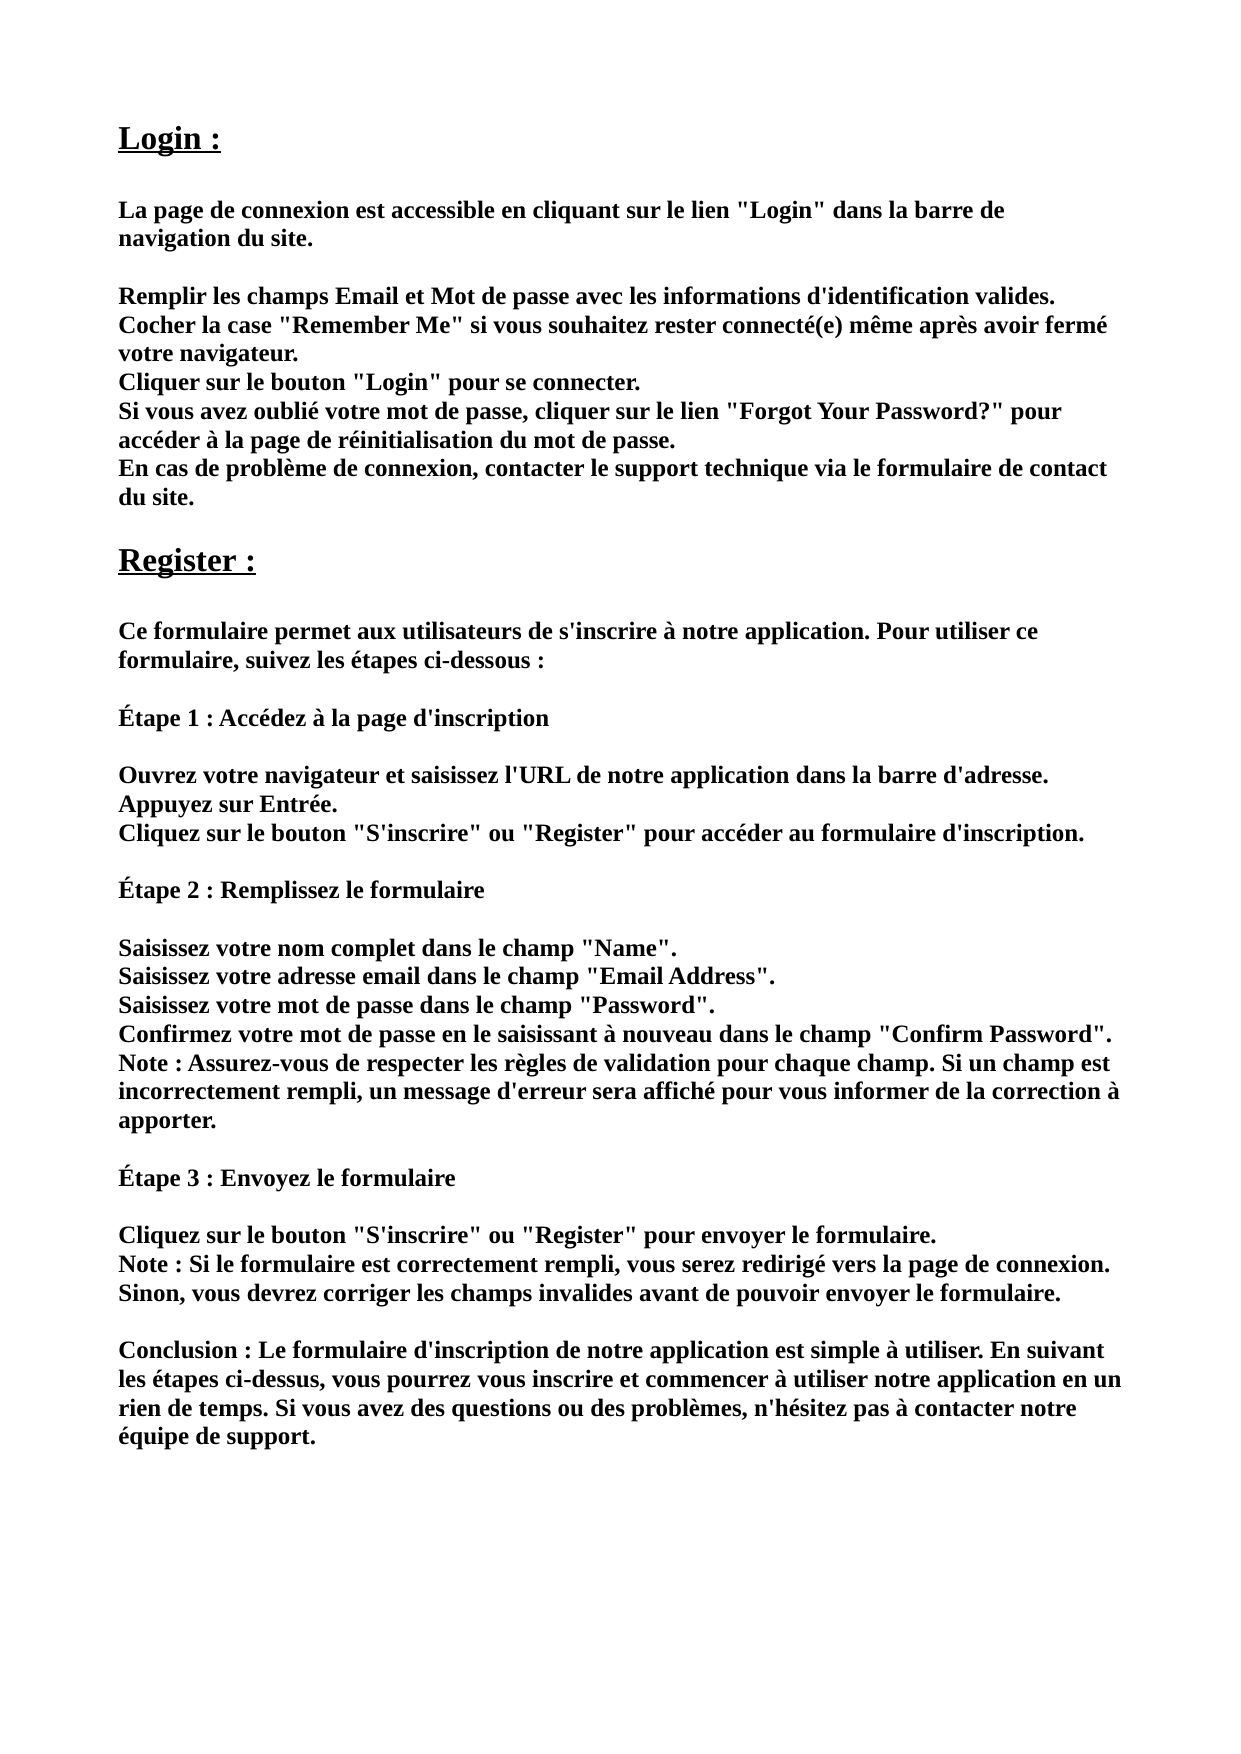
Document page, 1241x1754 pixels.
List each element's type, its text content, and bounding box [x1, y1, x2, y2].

text La page de connexion est accessible en cliquant sur le lien "Login" dans la barre de navigation du site. [118, 195, 1122, 252]
text Note : Assurez-vous de respecter les règles de validation pour chaque champ. Si un champ est incorrectement rempli, un message d'erreur sera affiché pour vous informer de la correction à apporter. [118, 1048, 1122, 1134]
text Ce formulaire permet aux utilisateurs de s'inscrire à notre application. Pour utiliser ce formulaire, suivez les étapes ci-dessous : [118, 616, 1122, 674]
text Remplir les champs Email et Mot de passe avec les informations d'identification valides. [118, 281, 1122, 310]
text Cliquez sur le bouton "S'inscrire" ou "Register" pour accéder au formulaire d'inscription. [118, 818, 1122, 846]
text Appuyez sur Entrée. [118, 789, 1122, 818]
text Saisissez votre nom complet dans le champ "Name". [118, 933, 1122, 961]
text Si vous avez oublié votre mot de passe, cliquer sur le lien "Forgot Your Password?" pour accéder à la page de réinitialisation du mot de passe. [118, 396, 1122, 453]
text Cliquer sur le bouton "Login" pour se connecter. [118, 367, 1122, 396]
text Conclusion : Le formulaire d'inscription de notre application est simple à utiliser. En suivant les étapes ci-dessus, vous pourrez vous inscrire et commencer à utiliser notre application en un rien de temps. Si vous avez des questions ou des problèmes, n'hésitez pas à contacter notre équipe de support. [118, 1335, 1122, 1450]
text Étape 1 : Accédez à la page d'inscription [118, 703, 1122, 731]
text Saisissez votre adresse email dans le champ "Email Address". [118, 961, 1122, 990]
text Confirmez votre mot de passe en le saisissant à nouveau dans le champ "Confirm Password". [118, 1019, 1122, 1048]
text Saisissez votre mot de passe dans le champ "Password". [118, 990, 1122, 1019]
text Étape 2 : Remplissez le formulaire [118, 875, 1122, 904]
text Cocher la case "Remember Me" si vous souhaitez rester connecté(e) même après avoir fermé votre navigateur. [118, 310, 1122, 367]
text Ouvrez votre navigateur et saisissez l'URL de notre application dans la barre d'adresse. [118, 760, 1122, 789]
text Note : Si le formulaire est correctement rempli, vous serez redirigé vers la page de connexion. Sinon, vous devrez corriger les champs invalides avant de pouvoir envoyer le formulaire. [118, 1249, 1122, 1306]
text Register : [118, 540, 1122, 578]
text Étape 3 : Envoyez le formulaire [118, 1163, 1122, 1191]
text Login : [118, 118, 1122, 156]
text En cas de problème de connexion, contacter le support technique via le formulaire de contact du site. [118, 453, 1122, 511]
text Cliquez sur le bouton "S'inscrire" ou "Register" pour envoyer le formulaire. [118, 1220, 1122, 1249]
